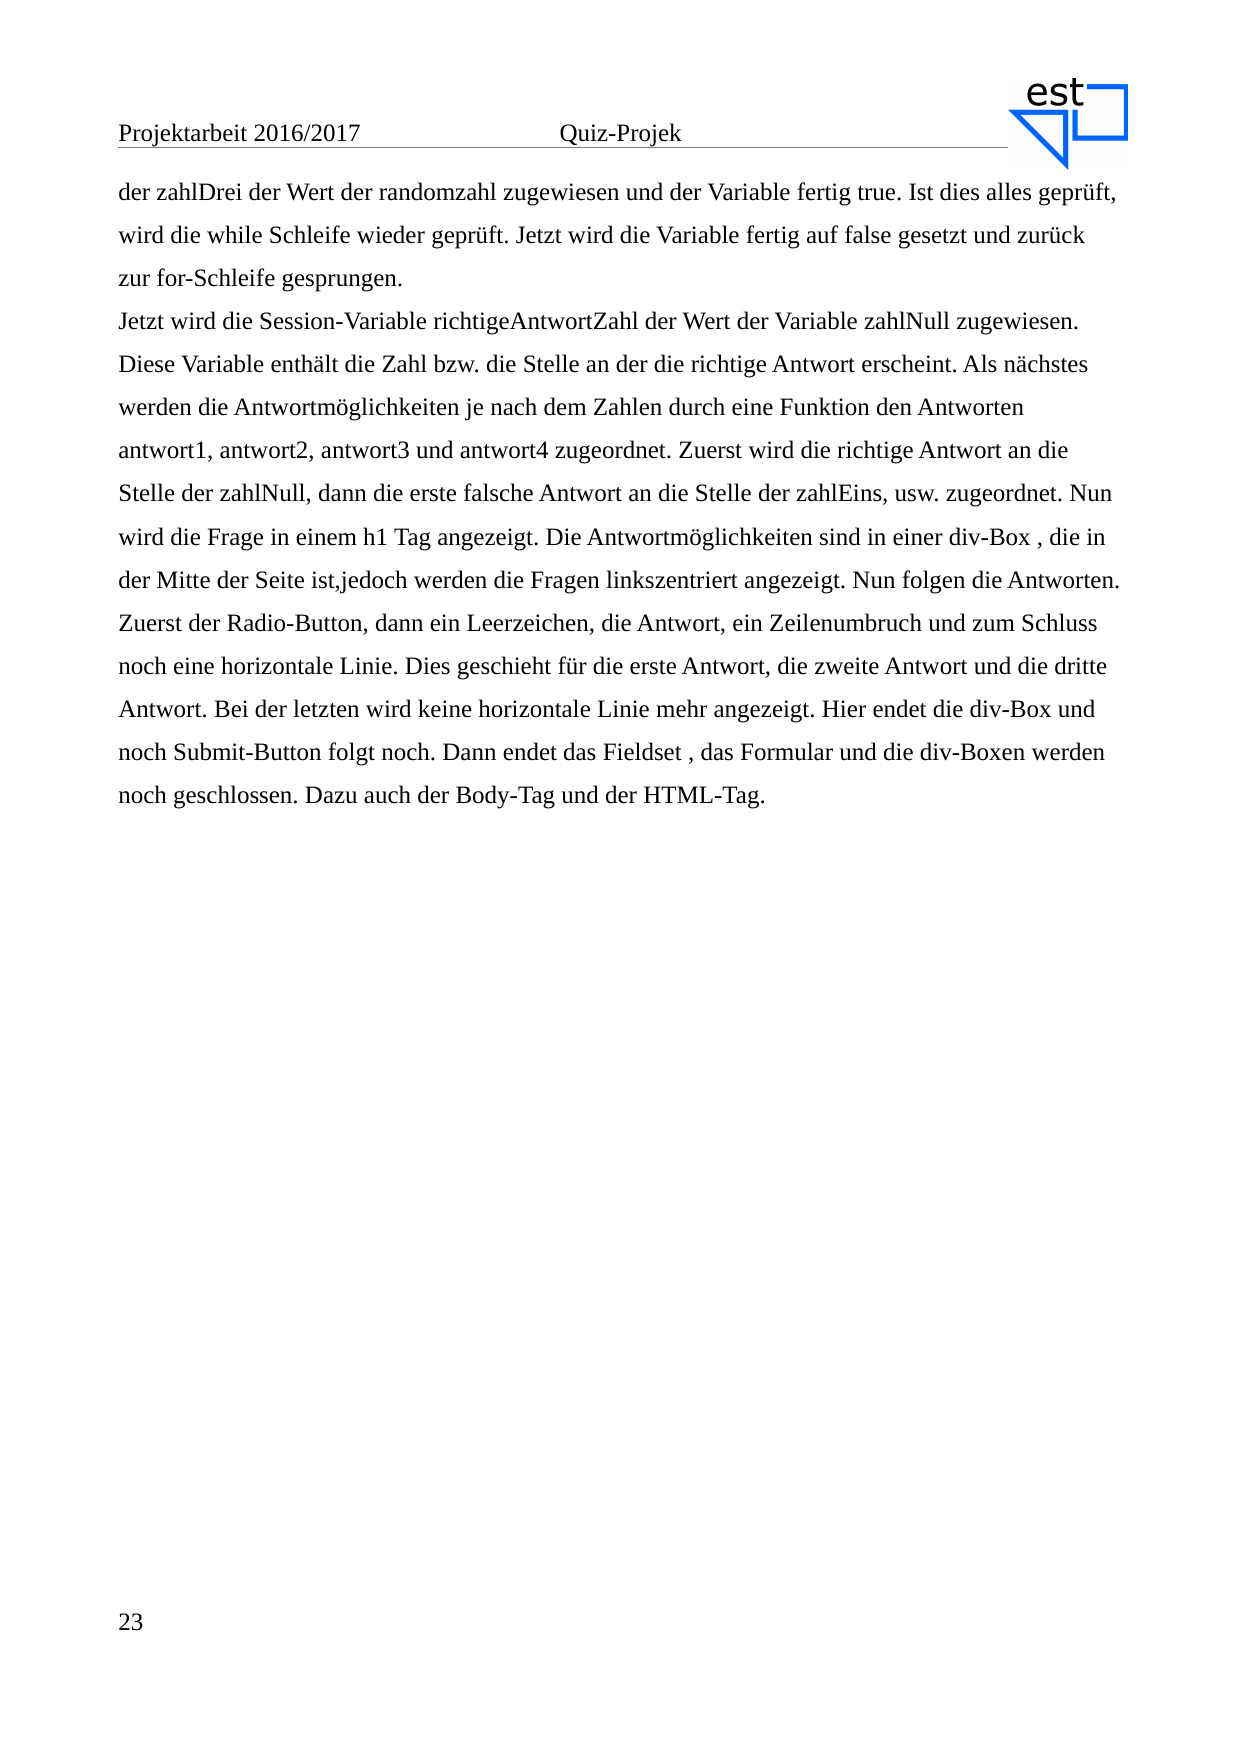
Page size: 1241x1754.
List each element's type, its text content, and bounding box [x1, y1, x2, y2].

text der zahlDrei der Wert der randomzahl zugewiesen und der Variable fertig true. Ist dies alles geprüft, wird die while Schleife wieder geprüft. Jetzt wird die Variable fertig auf false gesetzt und zurück zur for-Schleife gesprungen. Jetzt wird die Session-Variable richtigeAntwortZahl der Wert der Variable zahlNull zugewiesen. Diese Variable enthält die Zahl bzw. die Stelle an der die richtige Antwort erscheint. Als nächstes werden die Antwortmöglichkeiten je nach dem Zahlen durch eine Funktion den Antworten antwort1, antwort2, antwort3 und antwort4 zugeordnet. Zuerst wird die richtige Antwort an die Stelle der zahlNull, dann die erste falsche Antwort an die Stelle der zahlEins, usw. zugeordnet. Nun wird die Frage in einem h1 Tag angezeigt. Die Antwortmöglichkeiten sind in einer div-Box , die in der Mitte der Seite ist,jedoch werden die Fragen linkszentriert angezeigt. Nun folgen die Antworten. Zuerst der Radio-Button, dann ein Leerzeichen, die Antwort, ein Zeilenumbruch und zum Schluss noch eine horizontale Linie. Dies geschieht für die erste Antwort, die zweite Antwort und die dritte Antwort. Bei der letzten wird keine horizontale Linie mehr angezeigt. Hier endet die div-Box und noch Submit-Button folgt noch. Dann endet das Fieldset , das Formular und die div-Boxen werden noch geschlossen. Dazu auch der Body-Tag und der HTML-Tag. [118, 177, 1122, 809]
picture [1008, 78, 1128, 170]
